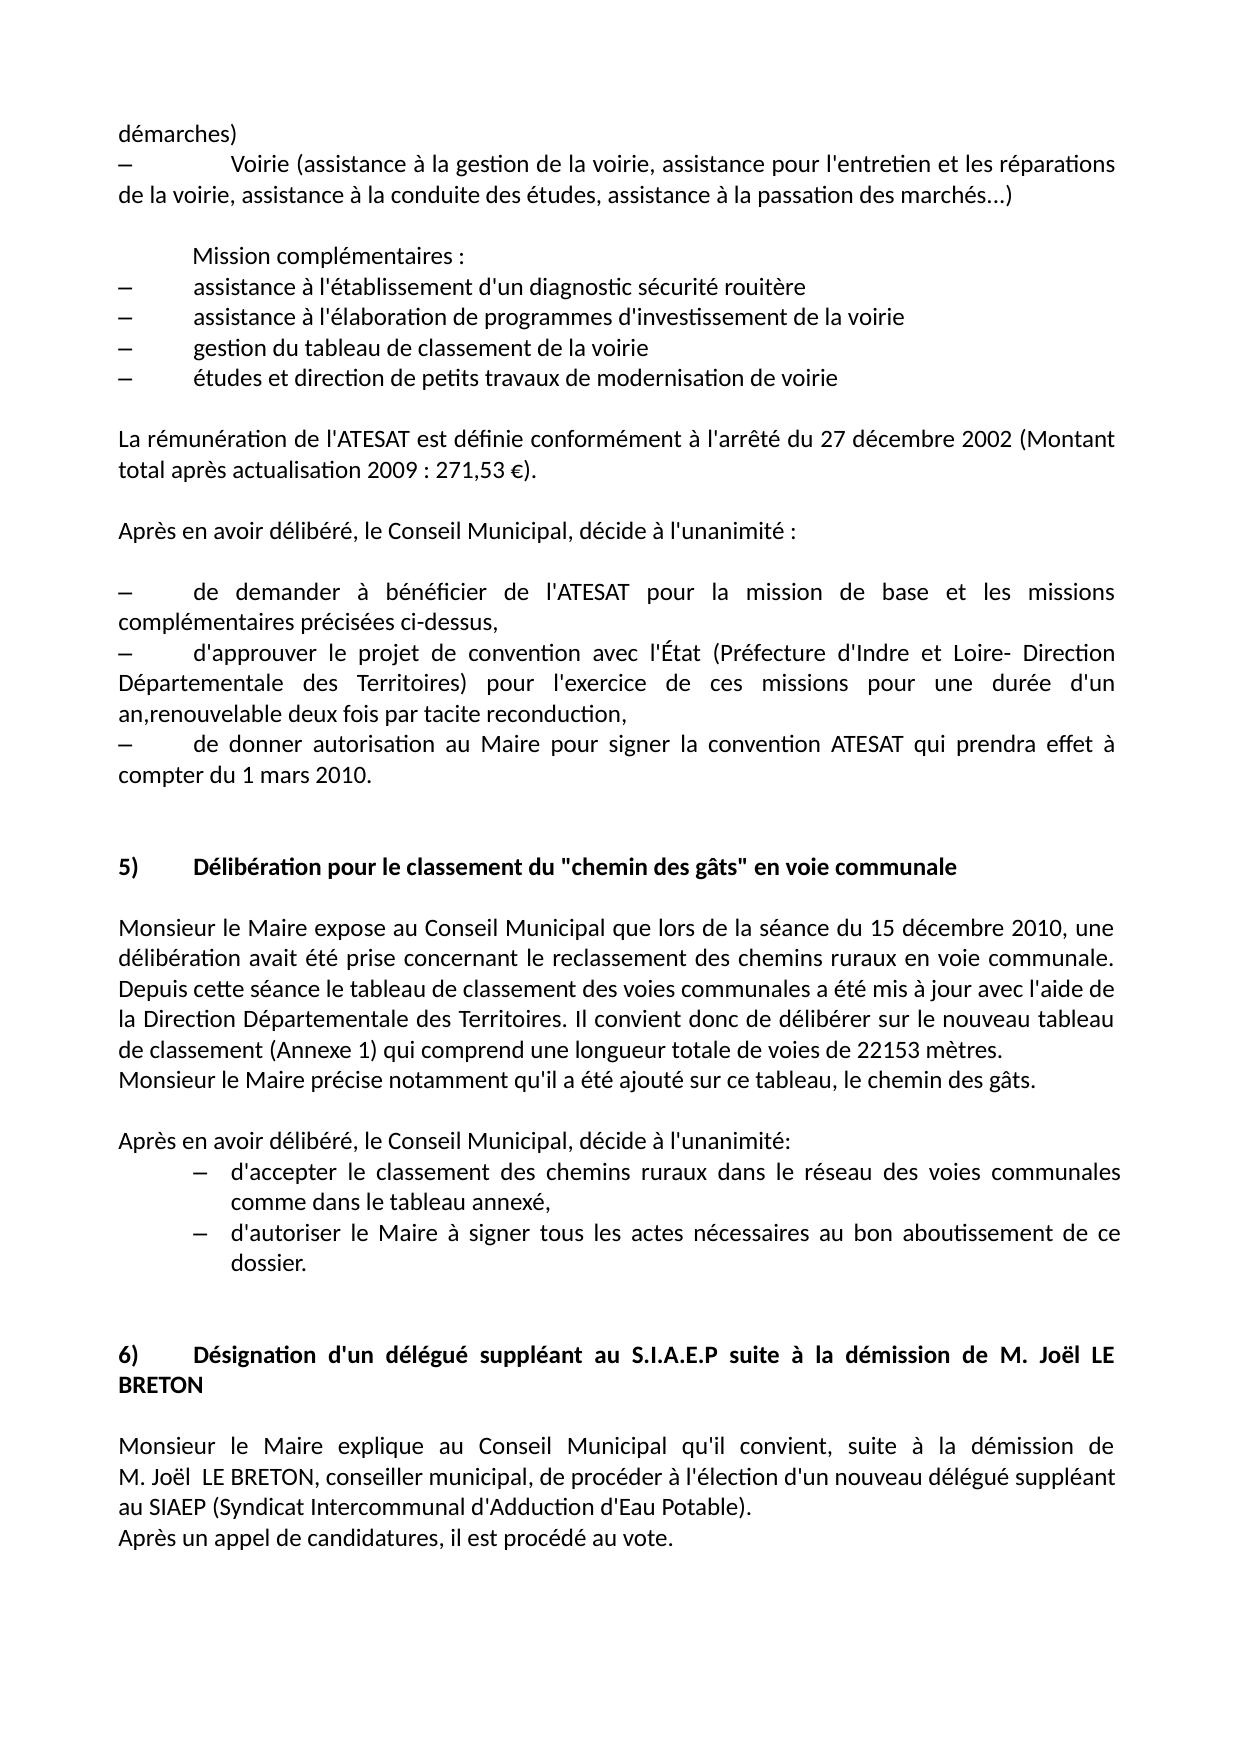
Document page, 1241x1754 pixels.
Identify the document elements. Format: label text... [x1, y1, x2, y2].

list démarches) [118, 118, 1116, 149]
list études et direction de petits travaux de modernisation de voirie [118, 362, 1116, 393]
list d'accepter le classement des chemins ruraux dans le réseau des voies communales comme dans le tableau annexé, [193, 1156, 1122, 1217]
list d'autoriser le Maire à signer tous les actes nécessaires au bon aboutissement de ce dossier. [193, 1217, 1122, 1278]
text La rémunération de l'ATESAT est définie conformément à l'arrêté du 27 décembre 2002 (Montant total après actualisation 2009 : 271,53 €). [118, 423, 1116, 484]
text Monsieur le Maire précise notamment qu'il a été ajouté sur ce tableau, le chemin des gâts. [118, 1064, 1116, 1095]
text Monsieur le Maire expose au Conseil Municipal que lors de la séance du 15 décembre 2010, une délibération avait été prise concernant le reclassement des chemins ruraux en voie communale. Depuis cette séance le tableau de classement des voies communales a été mis à jour avec l'aide de la Direction Départementale des Territoires. Il convient donc de délibérer sur le nouveau tableau de classement (Annexe 1) qui comprend une longueur totale de voies de 22153 mètres. [118, 912, 1116, 1064]
text Mission complémentaires : [118, 240, 1116, 271]
text Après en avoir délibéré, le Conseil Municipal, décide à l'unanimité : [118, 515, 1116, 545]
text Après un appel de candidatures, il est procédé au vote. [118, 1522, 1116, 1553]
list de donner autorisation au Maire pour signer la convention ATESAT qui prendra effet à compter du 1 mars 2010. [118, 728, 1116, 789]
list assistance à l'établissement d'un diagnostic sécurité rouitère [118, 271, 1116, 301]
list de demander à bénéficier de l'ATESAT pour la mission de base et les missions complémentaires précisées ci-dessus, [118, 576, 1116, 637]
text Monsieur le Maire explique au Conseil Municipal qu'il convient, suite à la démission de M. Joël LE BRETON, conseiller municipal, de procéder à l'élection d'un nouveau délégué suppléant au SIAEP (Syndicat Intercommunal d'Adduction d'Eau Potable). [118, 1431, 1116, 1522]
list Voirie (assistance à la gestion de la voirie, assistance pour l'entretien et les réparations de la voirie, assistance à la conduite des études, assistance à la passation des marchés...) [118, 149, 1116, 210]
list d'approuver le projet de convention avec l'État (Préfecture d'Indre et Loire- Direction Départementale des Territoires) pour l'exercice de ces missions pour une durée d'un an,renouvelable deux fois par tacite reconduction, [118, 637, 1116, 728]
text Après en avoir délibéré, le Conseil Municipal, décide à l'unanimité: [118, 1125, 1116, 1156]
list assistance à l'élaboration de programmes d'investissement de la voirie [118, 301, 1116, 332]
list Désignation d'un délégué suppléant au S.I.A.E.P suite à la démission de M. Joël LE BRETON [118, 1339, 1116, 1400]
list gestion du tableau de classement de la voirie [118, 332, 1116, 362]
list Délibération pour le classement du "chemin des gâts" en voie communale [118, 851, 1116, 881]
